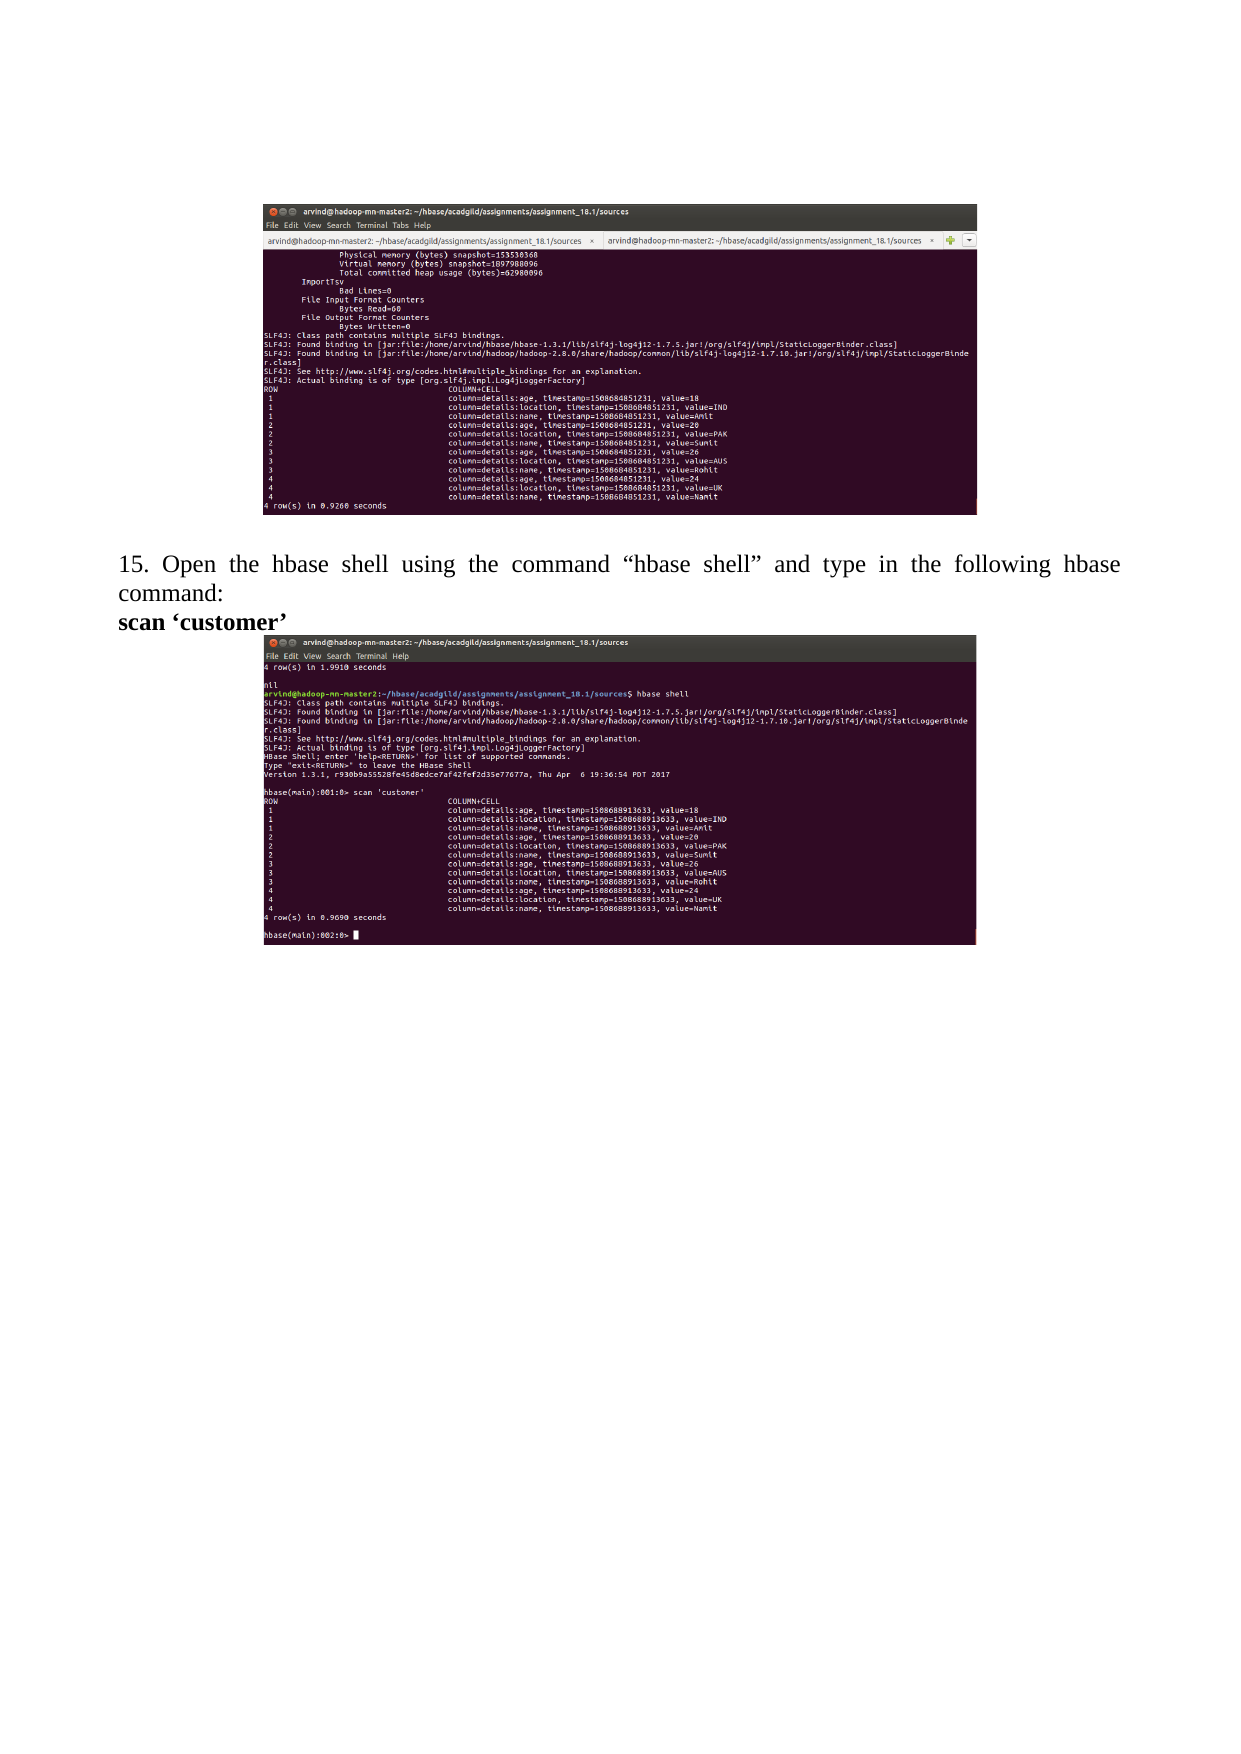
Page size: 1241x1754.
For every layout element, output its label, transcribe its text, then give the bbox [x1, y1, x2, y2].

picture [263, 635, 977, 945]
text 15. Open the hbase shell using the command “hbase shell” and type in the following hbase command: [118, 549, 1122, 607]
text scan ‘customer’ [118, 607, 1122, 636]
picture [263, 204, 978, 515]
